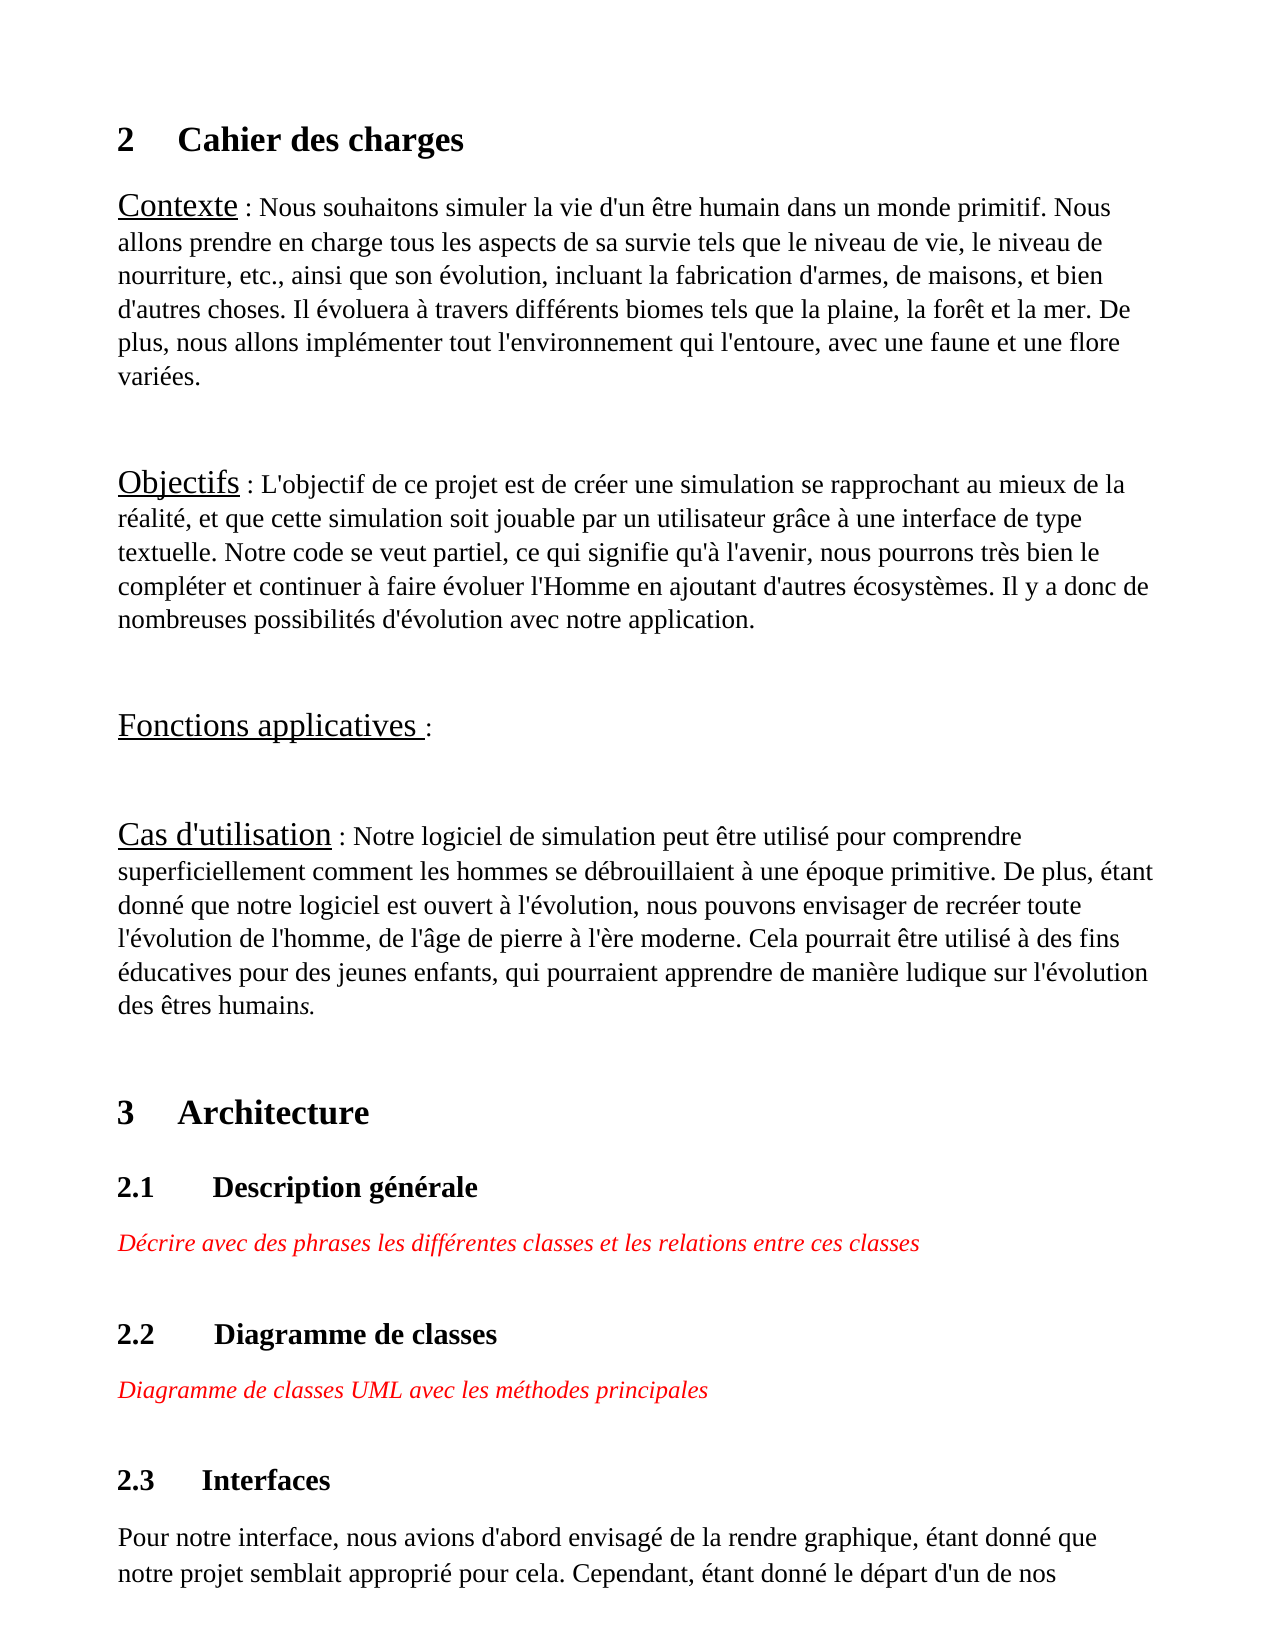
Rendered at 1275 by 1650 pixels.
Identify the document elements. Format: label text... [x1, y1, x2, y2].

text Contexte : Nous souhaitons simuler la vie d'un être humain dans un monde primitif. Nous allons prendre en charge tous les aspects de sa survie tels que le niveau de vie, le niveau de nourriture, etc., ainsi que son évolution, incluant la fabrication d'armes, de maisons, et bien d'autres choses. Il évoluera à travers différents biomes tels que la plaine, la forêt et la mer. De plus, nous allons implémenter tout l'environnement qui l'entoure, avec une faune et une flore variées. [118, 185, 1157, 391]
text Objectifs : L'objectif de ce projet est de créer une simulation se rapprochant au mieux de la réalité, et que cette simulation soit jouable par un utilisateur grâce à une interface de type textuelle. Notre code se veut partiel, ce qui signifie qu'à l'avenir, nous pourrons très bien le compléter et continuer à faire évoluer l'Homme en ajoutant d'autres écosystèmes. Il y a donc de nombreuses possibilités d'évolution avec notre application. [118, 462, 1157, 634]
text Pour notre interface, nous avions d'abord envisagé de la rendre graphique, étant donné que notre projet semblait approprié pour cela. Cependant, étant donné le départ d'un de nos [118, 1522, 1157, 1588]
subtitle Cahier des charges [117, 118, 1157, 159]
text Cas d'utilisation : Notre logiciel de simulation peut être utilisé pour comprendre superficiellement comment les hommes se débrouillaient à une époque primitive. De plus, étant donné que notre logiciel est ouvert à l'évolution, nous pouvons envisager de recréer toute l'évolution de l'homme, de l'âge de pierre à l'ère moderne. Cela pourrait être utilisé à des fins éducatives pour des jeunes enfants, qui pourraient apprendre de manière ludique sur l'évolution des êtres humains. [118, 814, 1157, 1021]
text Décrire avec des phrases les différentes classes et les relations entre ces classes [118, 1228, 1157, 1257]
text Fonctions applicatives : [118, 705, 1157, 743]
text 2.1 Description générale [117, 1169, 1157, 1204]
subtitle Architecture [117, 1091, 1157, 1132]
text Diagramme de classes UML avec les méthodes principales [118, 1375, 1157, 1404]
text 2.2 Diagramme de classes [117, 1316, 1157, 1351]
text 2.3 Interfaces [117, 1462, 1157, 1497]
